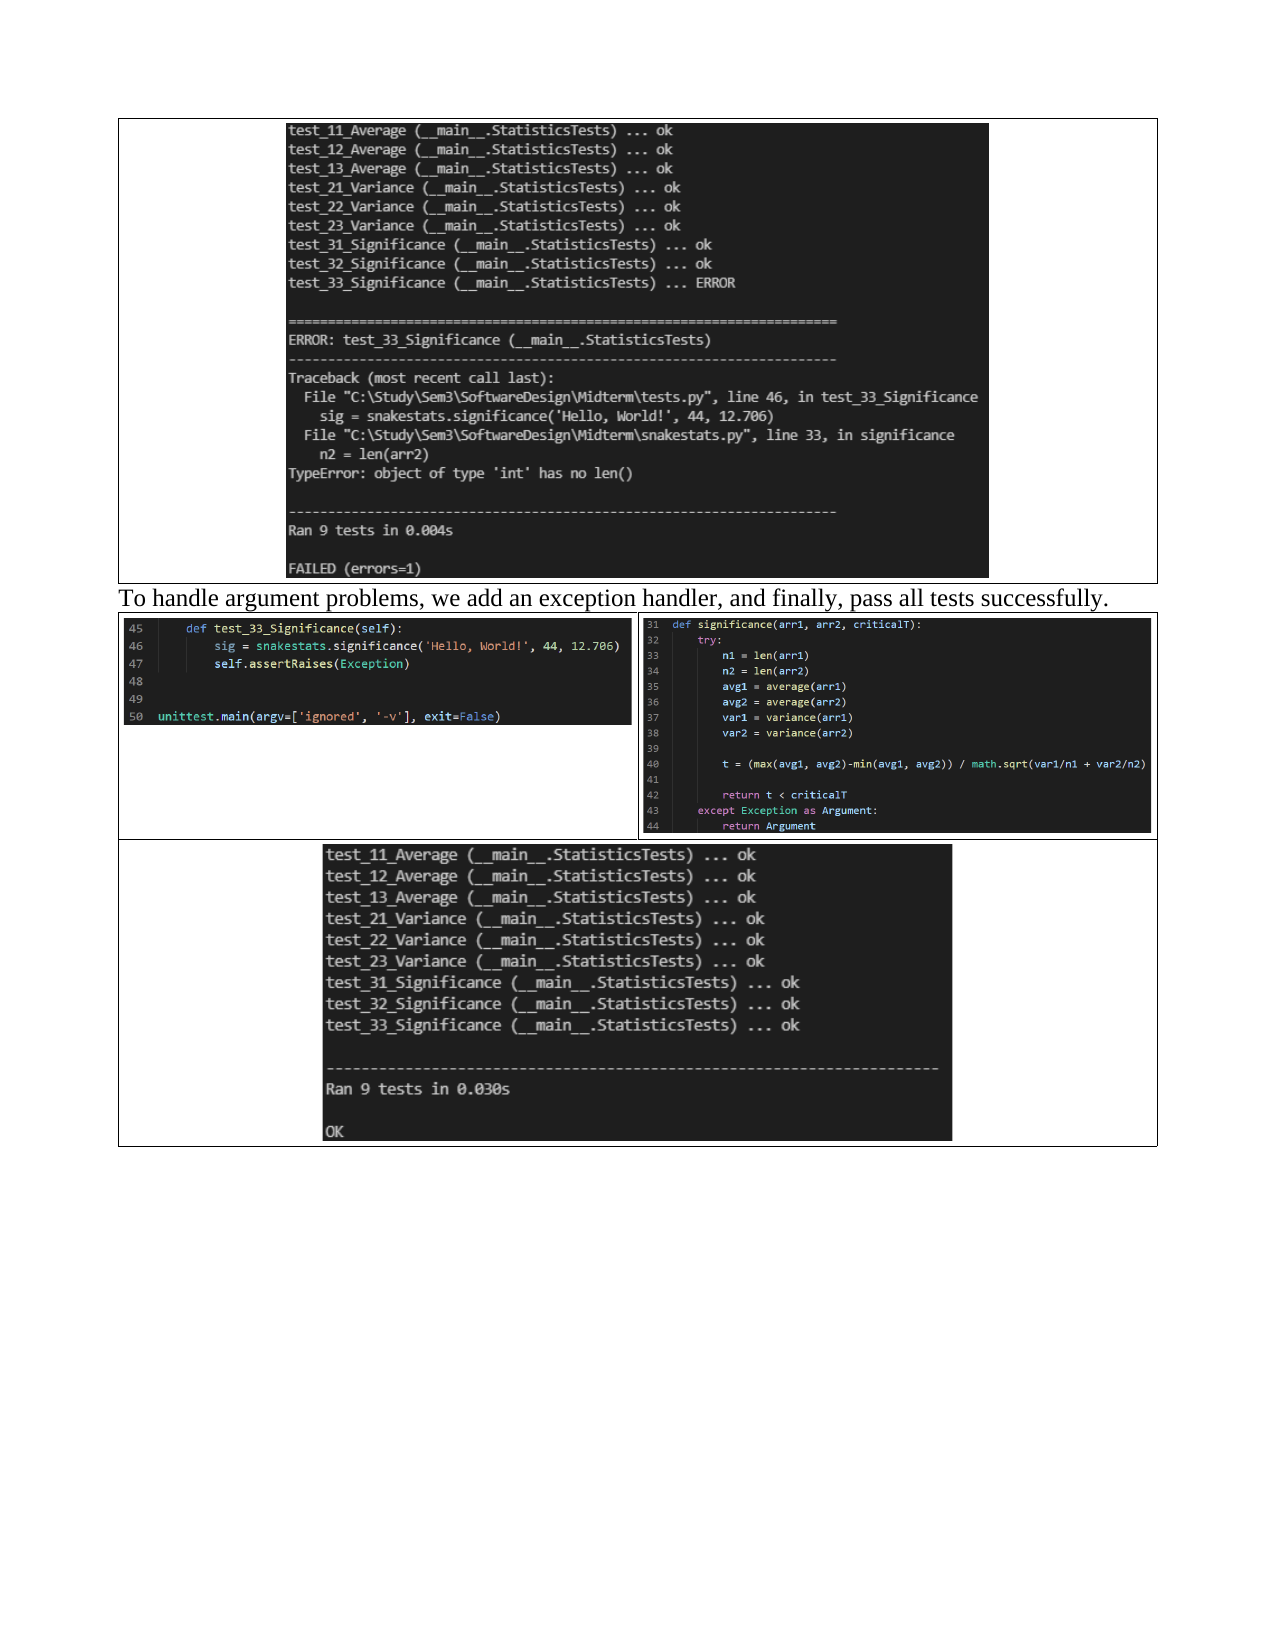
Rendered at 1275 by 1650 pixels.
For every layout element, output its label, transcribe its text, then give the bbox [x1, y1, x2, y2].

picture [643, 618, 1152, 833]
table_header [639, 613, 1157, 839]
picture [322, 844, 953, 1141]
picture [123, 618, 632, 725]
table_header [119, 613, 637, 839]
picture [286, 123, 989, 578]
table_cell [119, 840, 1157, 1146]
text To handle argument problems, we add an exception handler, and finally, pass all tests successfully. [118, 584, 1157, 612]
table_cell [119, 119, 1157, 583]
